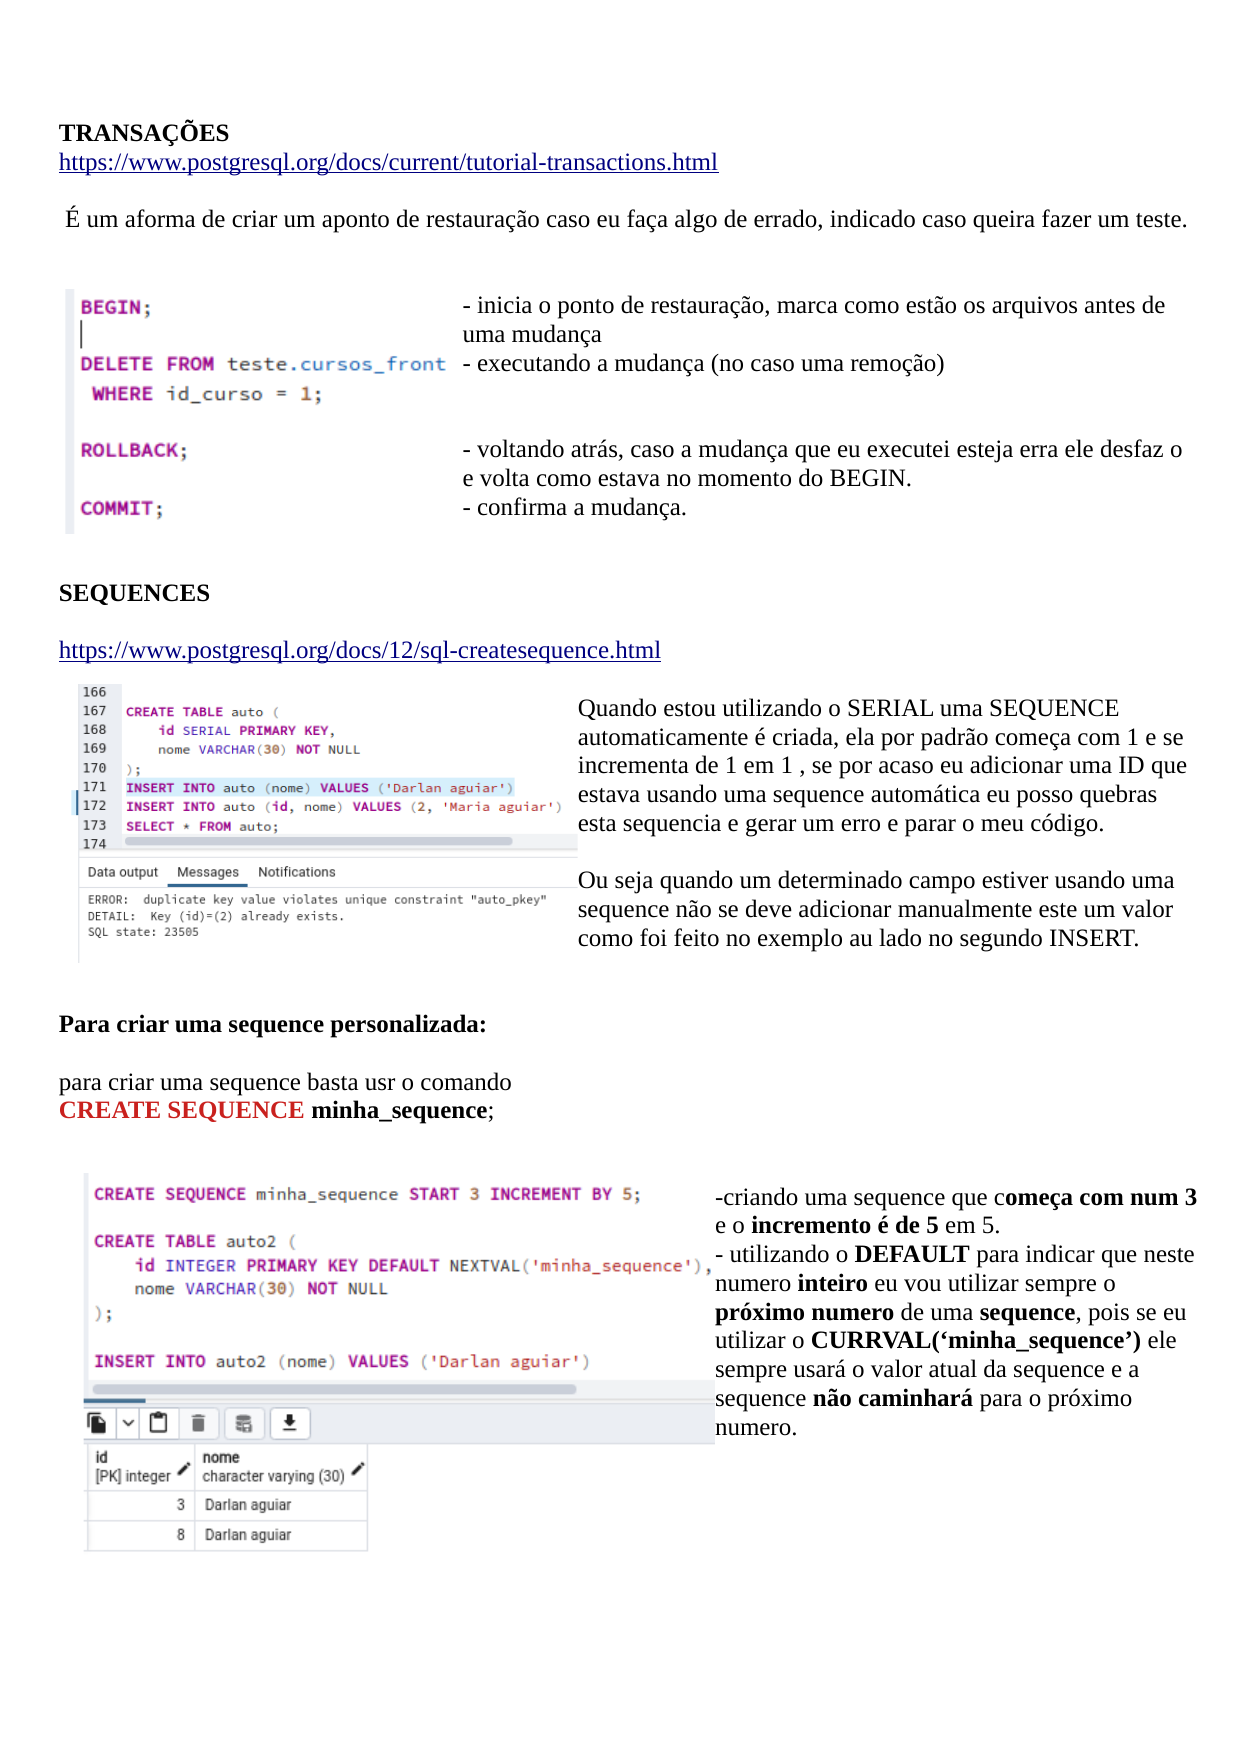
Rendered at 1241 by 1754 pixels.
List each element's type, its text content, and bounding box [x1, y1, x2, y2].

text https://www.postgresql.org/docs/12/sql-createsequence.html [59, 636, 1198, 664]
picture [65, 289, 463, 534]
text para criar uma sequence basta usr o comando [59, 1067, 1198, 1096]
text TRANSAÇÕES [59, 118, 1198, 147]
text - executando a mudança (no caso uma remoção) [463, 348, 1198, 377]
picture [71, 684, 578, 963]
text Ou seja quando um determinado campo estiver usando uma sequence não se deve adicionar manualmente este um valor como foi feito no exemplo au lado no segundo INSERT. [578, 866, 1198, 952]
text SEQUENCES [59, 578, 1198, 607]
text Quando estou utilizando o SERIAL uma SEQUENCE automaticamente é criada, ela por padrão começa com 1 e se incrementa de 1 em 1 , se por acaso eu adicionar uma ID que estava usando uma sequence automática eu posso quebras esta sequencia e gerar um erro e parar o meu código. [578, 693, 1198, 837]
text - voltando atrás, caso a mudança que eu executei esteja erra ele desfaz o e volta como estava no momento do BEGIN. [463, 434, 1198, 492]
text - confirma a mudança. [463, 492, 1198, 521]
text - utilizando o DEFAULT para indicar que neste numero inteiro eu vou utilizar sempre o próximo numero de uma sequence, pois se eu utilizar o CURRVAL(‘minha_sequence’) ele sempre usará o valor atual da sequence e a sequence não caminhará para o próximo numero. [715, 1239, 1198, 1441]
text -criando uma sequence que começa com num 3 e o incremento é de 5 em 5. [715, 1182, 1198, 1239]
text É um aforma de criar um aponto de restauração caso eu faça algo de errado, indicado caso queira fazer um teste. [59, 204, 1198, 233]
picture [83, 1173, 715, 1556]
text CREATE SEQUENCE minha_sequence; [59, 1096, 1198, 1124]
text - inicia o ponto de restauração, marca como estão os arquivos antes de uma mudança [463, 291, 1198, 348]
text Para criar uma sequence personalizada: [59, 1009, 1198, 1038]
text https://www.postgresql.org/docs/current/tutorial-transactions.html [59, 147, 1198, 176]
